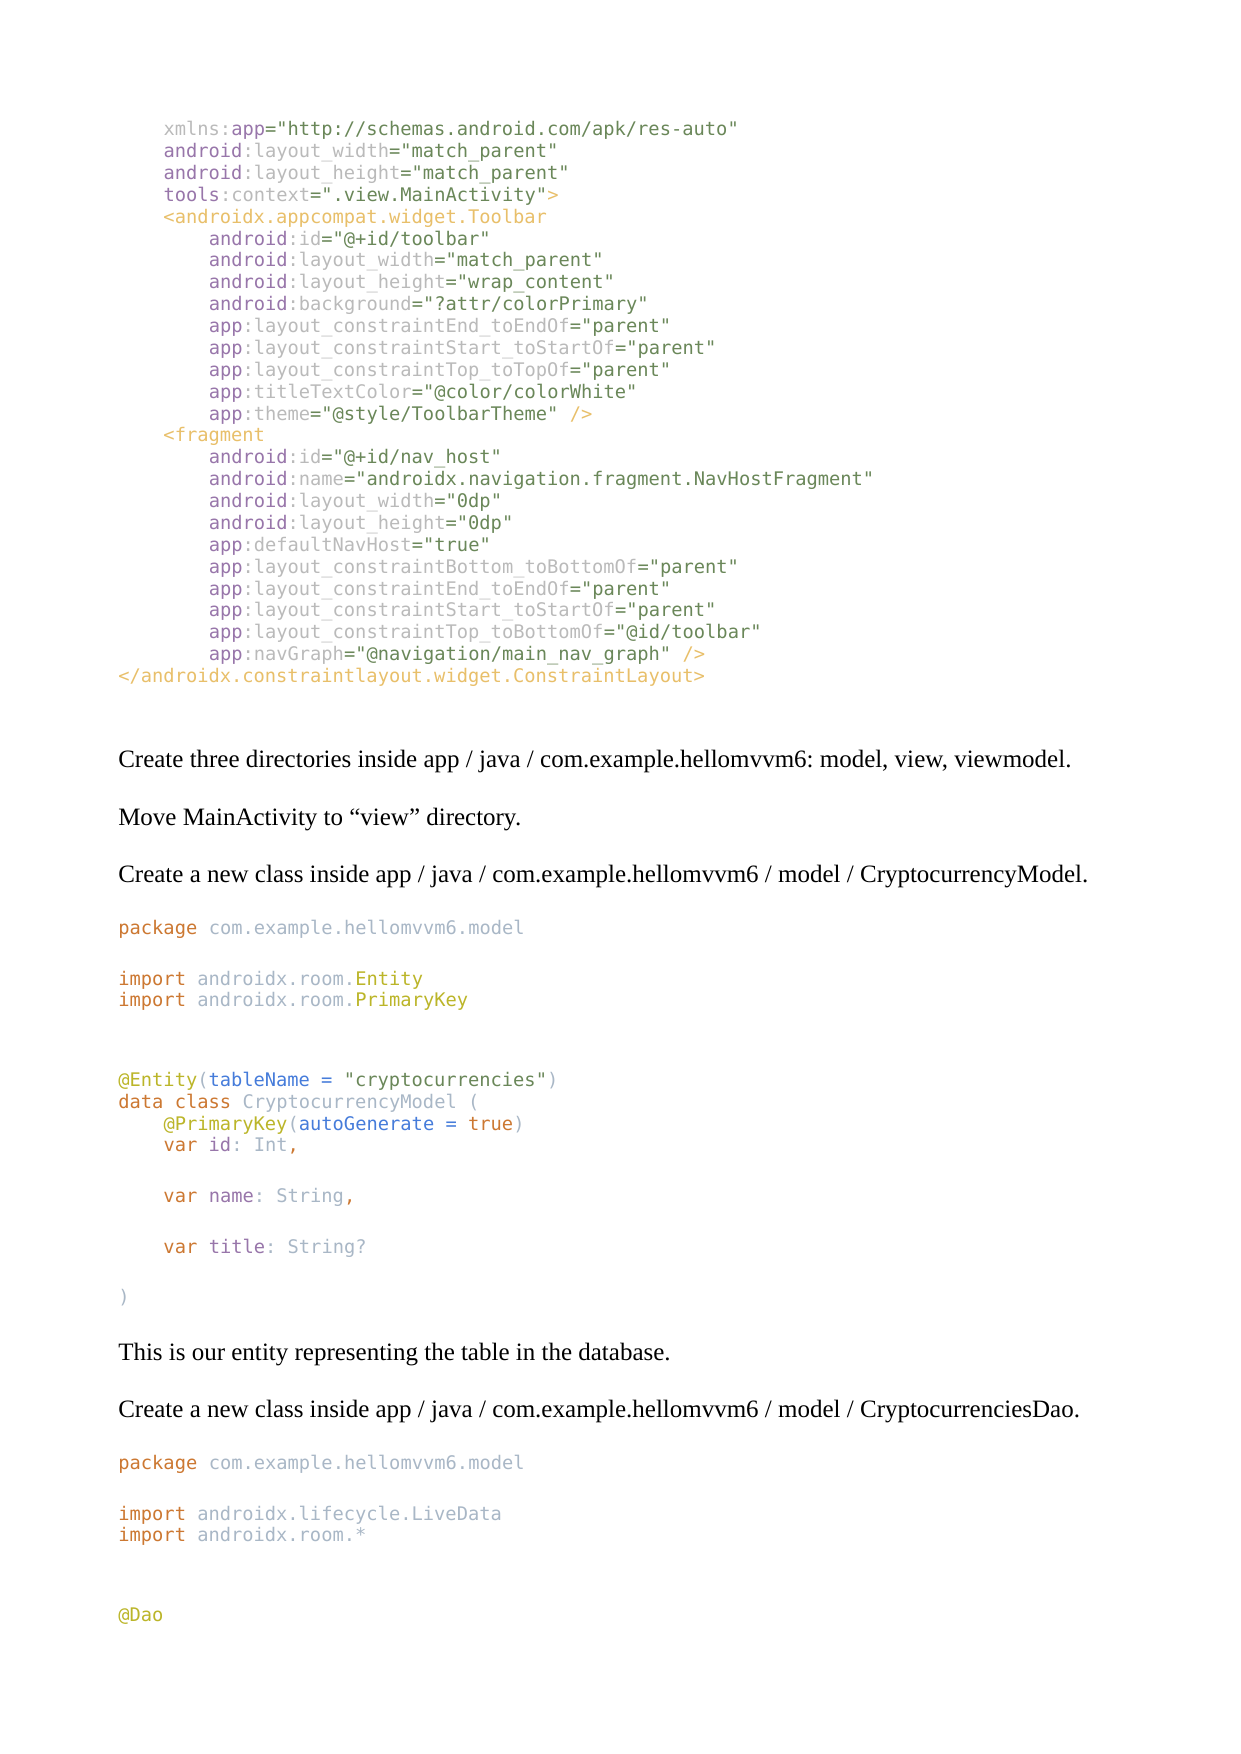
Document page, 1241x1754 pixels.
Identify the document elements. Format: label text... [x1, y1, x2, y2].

text Create three directories inside app / java / com.example.hellomvvm6: model, view, viewmodel. [118, 744, 1122, 773]
text Create a new class inside app / java / com.example.hellomvvm6 / model / CryptocurrencyModel. [118, 859, 1122, 888]
text Create a new class inside app / java / com.example.hellomvvm6 / model / CryptocurrenciesDao. [118, 1394, 1122, 1423]
text package com.example.hellomvvm6.model import androidx.lifecycle.LiveData import androidx.room.* @Dao [118, 1452, 1122, 1626]
text This is our entity representing the table in the database. [118, 1337, 1122, 1366]
text Move MainActivity to “view” directory. [118, 802, 1122, 831]
text package com.example.hellomvvm6.model import androidx.room.Entity import androidx.room.PrimaryKey @Entity(tableName = "cryptocurrencies") data class CryptocurrencyModel ( @PrimaryKey(autoGenerate = true) var id: Int, var name: String, var title: String? ) [118, 917, 1122, 1308]
text xmlns:app="http://schemas.android.com/apk/res-auto" android:layout_width="match_parent" android:layout_height="match_parent" tools:context=".view.MainActivity"> <androidx.appcompat.widget.Toolbar android:id="@+id/toolbar" android:layout_width="match_parent" android:layout_height="wrap_content" android:background="?attr/colorPrimary" app:layout_constraintEnd_toEndOf="parent" app:layout_constraintStart_toStartOf="parent" app:layout_constraintTop_toTopOf="parent" app:titleTextColor="@color/colorWhite" app:theme="@style/ToolbarTheme" /> <fragment android:id="@+id/nav_host" android:name="androidx.navigation.fragment.NavHostFragment" android:layout_width="0dp" android:layout_height="0dp" app:defaultNavHost="true" app:layout_constraintBottom_toBottomOf="parent" app:layout_constraintEnd_toEndOf="parent" app:layout_constraintStart_toStartOf="parent" app:layout_constraintTop_toBottomOf="@id/toolbar" app:navGraph="@navigation/main_nav_graph" /> </androidx.constraintlayout.widget.ConstraintLayout> [118, 118, 1122, 687]
